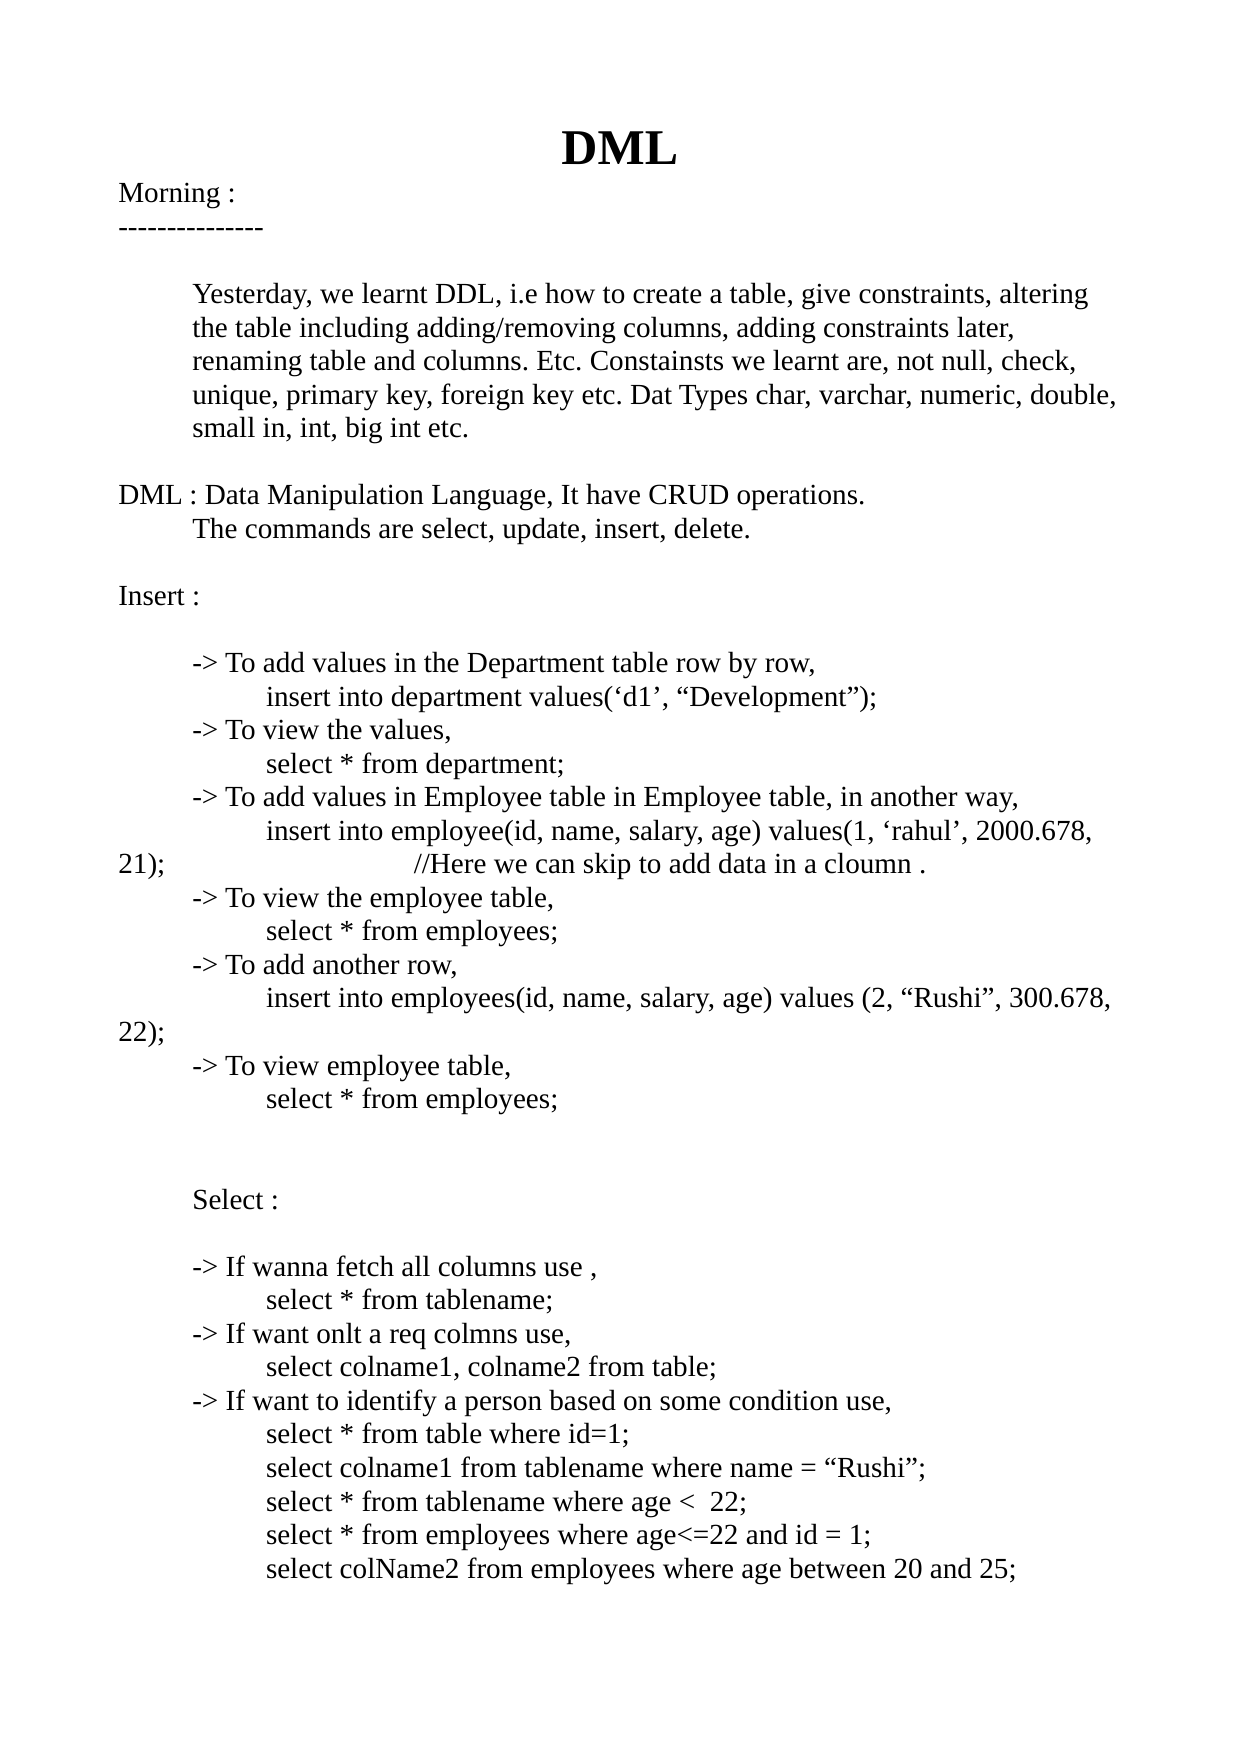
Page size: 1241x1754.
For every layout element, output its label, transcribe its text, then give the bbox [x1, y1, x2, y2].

text DML : Data Manipulation Language, It have CRUD operations. [118, 477, 1122, 511]
text -> To view the values, [118, 712, 1122, 746]
text -> To view employee table, [118, 1048, 1122, 1081]
text insert into department values(‘d1’, “Development”); [118, 679, 1122, 712]
text -> To view the employee table, [118, 880, 1122, 913]
text select colname1 from tablename where name = “Rushi”; [118, 1450, 1122, 1484]
text select * from department; [118, 746, 1122, 779]
text insert into employee(id, name, salary, age) values(1, ‘rahul’, 2000.678, 21); //Here we can skip to add data in a cloumn . [118, 813, 1122, 880]
text -> To add values in Employee table in Employee table, in another way, [118, 779, 1122, 813]
text insert into employees(id, name, salary, age) values (2, “Rushi”, 300.678, 22); [118, 981, 1122, 1048]
text -> If want to identify a person based on some condition use, [118, 1383, 1122, 1417]
text select colname1, colname2 from table; [118, 1349, 1122, 1383]
text -> If want onlt a req colmns use, [118, 1316, 1122, 1349]
text The commands are select, update, insert, delete. [118, 511, 1122, 544]
text select * from tablename where age < 22; [118, 1484, 1122, 1517]
text Select : [118, 1182, 1122, 1215]
text -> To add another row, [118, 947, 1122, 981]
text select * from employees; [118, 913, 1122, 947]
text select * from employees; [118, 1081, 1122, 1115]
text select * from employees where age<=22 and id = 1; [118, 1517, 1122, 1551]
text select * from tablename; [118, 1282, 1122, 1316]
text DML [118, 118, 1122, 176]
text -> To add values in the Department table row by row, [118, 645, 1122, 679]
text Morning : [118, 176, 1122, 209]
text select * from table where id=1; [118, 1417, 1122, 1450]
text Yesterday, we learnt DDL, i.e how to create a table, give constraints, altering the table including adding/removing columns, adding constraints later, renaming table and columns. Etc. Constainsts we learnt are, not null, check, unique, primary key, foreign key etc. Dat Types char, varchar, numeric, double, small in, int, big int etc. [118, 276, 1122, 444]
text --------------- [118, 209, 1122, 243]
text -> If wanna fetch all columns use , [118, 1249, 1122, 1282]
text Insert : [118, 578, 1122, 612]
text select colName2 from employees where age between 20 and 25; [118, 1551, 1122, 1584]
